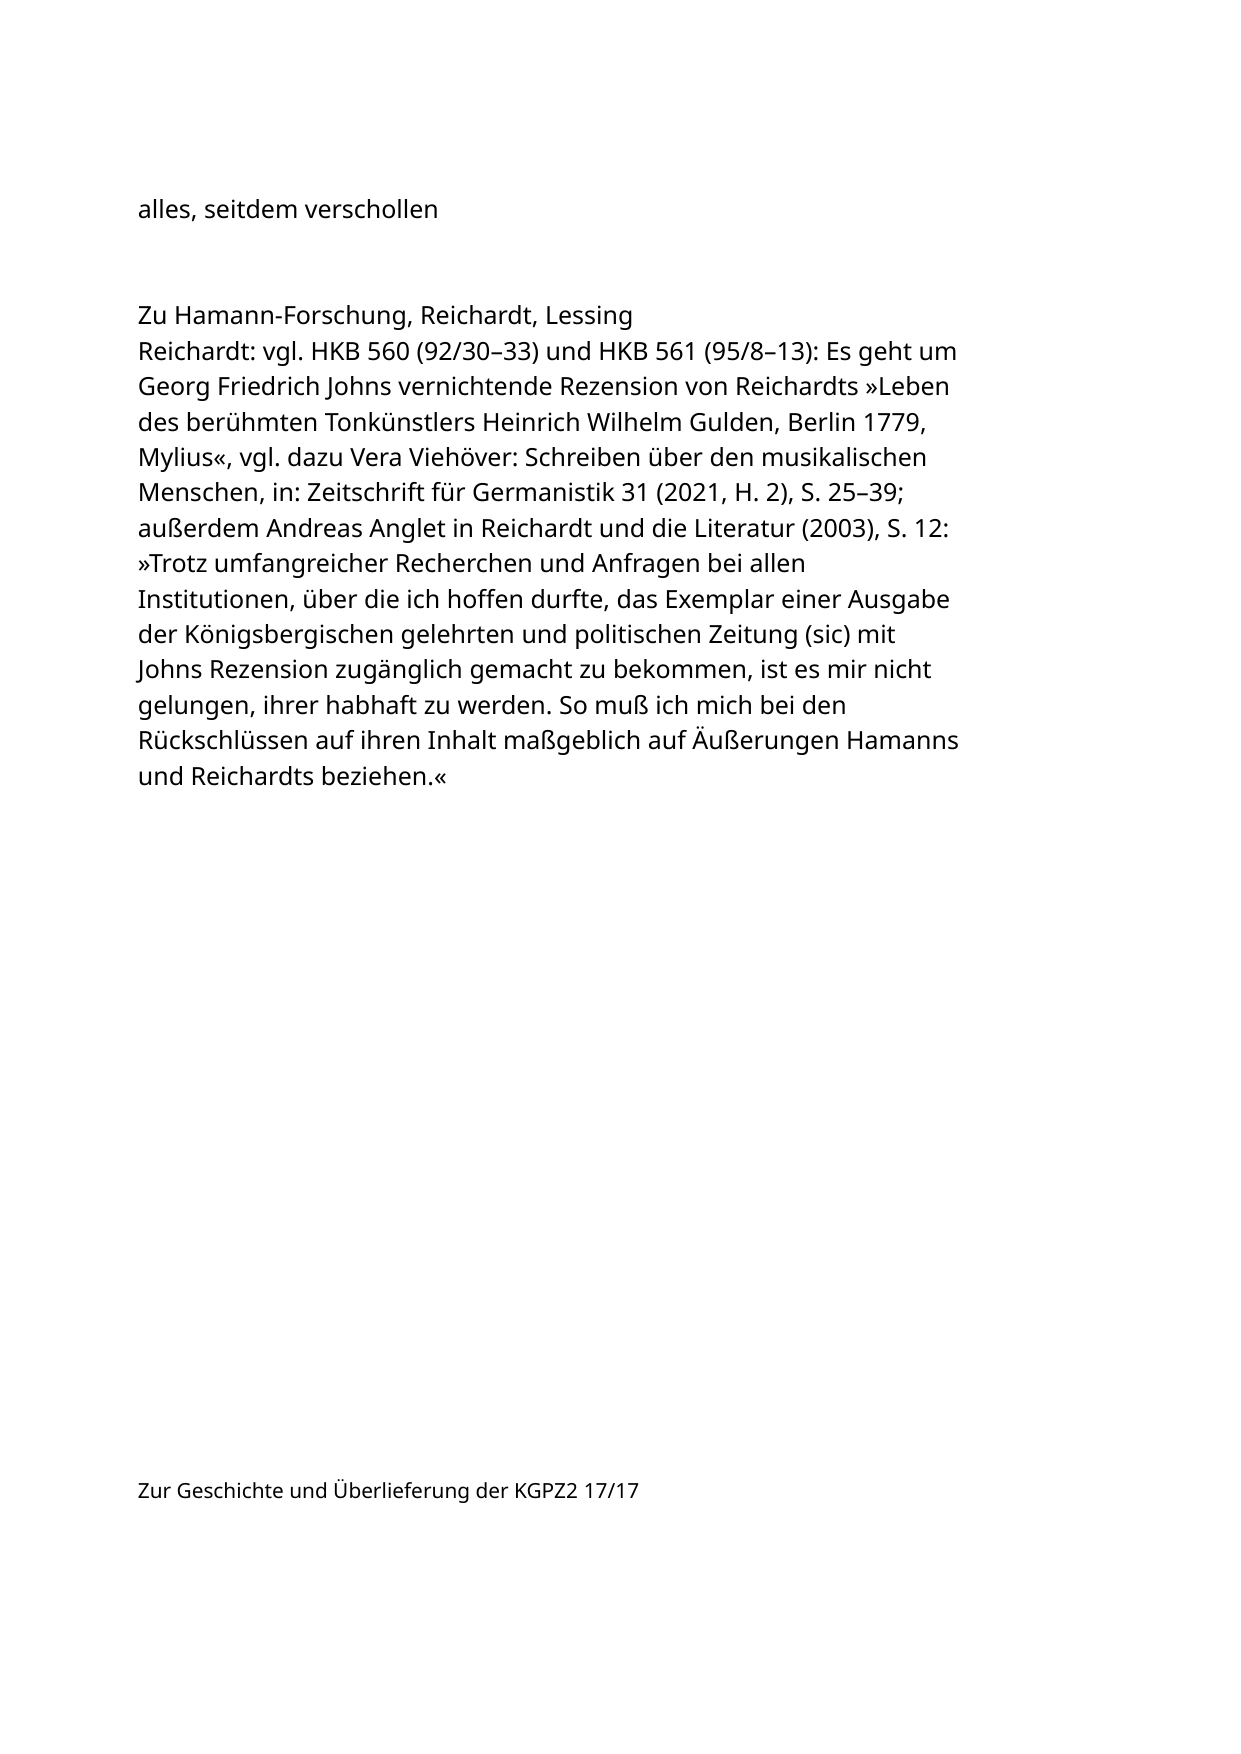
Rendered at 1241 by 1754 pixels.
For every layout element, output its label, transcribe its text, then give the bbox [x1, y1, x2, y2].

text Zu Hamann-Forschung, Reichardt, Lessing [138, 296, 964, 332]
text Reichardt: vgl. HKB 560 (92/30–33) und HKB 561 (95/8–13): Es geht um Georg Friedrich Johns vernichtende Rezension von Reichardts »Leben des berühmten Tonkünstlers Heinrich Wilhelm Gulden, Berlin 1779, Mylius«, vgl. dazu Vera Viehöver: Schreiben über den musikalischen Menschen, in: Zeitschrift für Germanistik 31 (2021, H. 2), S. 25–39; außerdem Andreas Anglet in Reichardt und die Literatur (2003), S. 12: »Trotz umfangreicher Recherchen und Anfragen bei allen Institutionen, über die ich hoffen durfte, das Exemplar einer Ausgabe der Königsbergischen gelehrten und politischen Zeitung (sic) mit Johns Rezension zugänglich gemacht zu bekommen, ist es mir nicht gelungen, ihrer habhaft zu werden. So muß ich mich bei den Rückschlüssen auf ihren Inhalt maßgeblich auf Äußerungen Hamanns und Reichardts beziehen.« [138, 332, 964, 792]
text alles, seitdem verschollen [138, 190, 964, 226]
